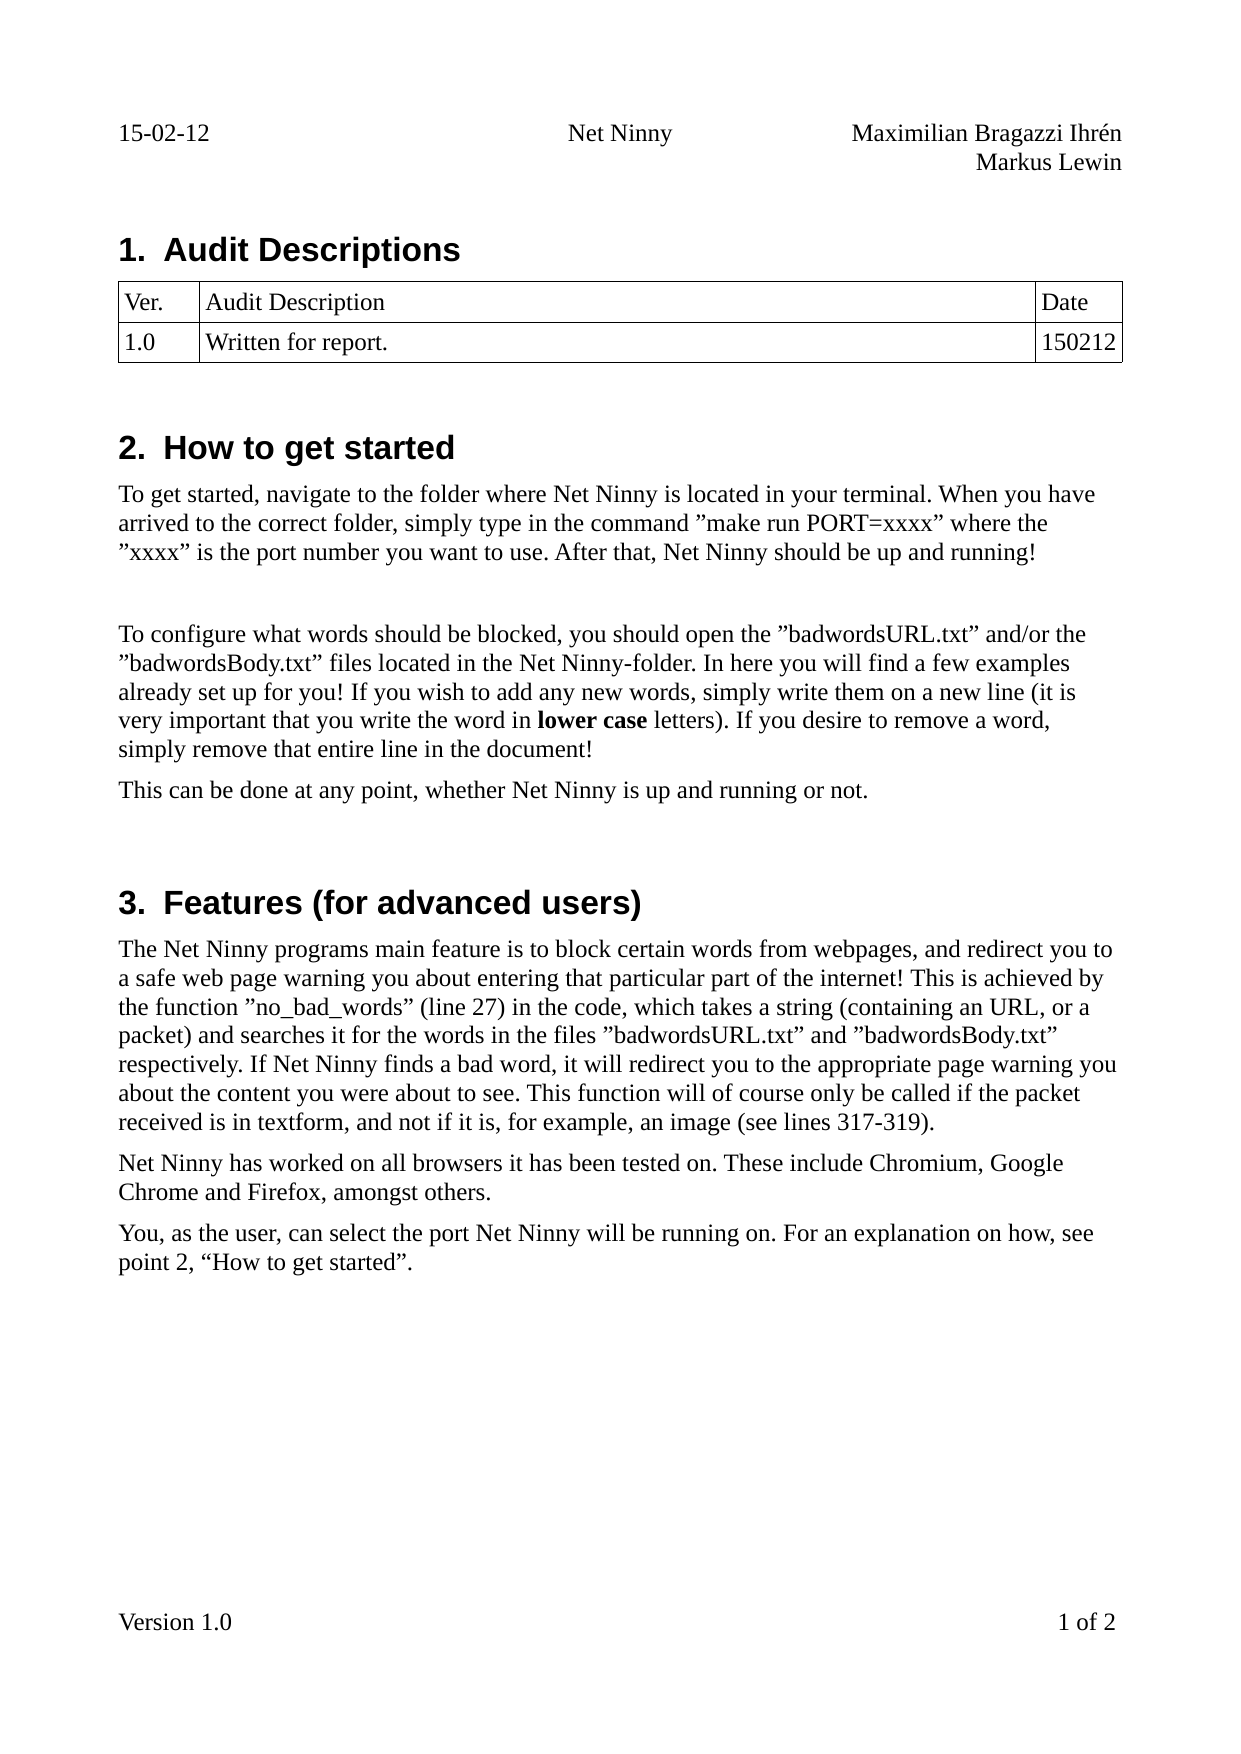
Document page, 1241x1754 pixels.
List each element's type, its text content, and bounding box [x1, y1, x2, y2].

text This can be done at any point, whether Net Ninny is up and running or not. [118, 776, 1122, 804]
text To configure what words should be blocked, you should open the ”badwordsURL.txt” and/or the ”badwordsBody.txt” files located in the Net Ninny-folder. In here you will find a few examples already set up for you! If you wish to add any new words, simply write them on a new line (it is very important that you write the word in lower case letters). If you desire to remove a word, simply remove that entire line in the document! [118, 619, 1122, 763]
table_cell 150212 [1036, 323, 1122, 362]
table_cell Written for report. [200, 323, 1035, 362]
text To get started, navigate to the folder where Net Ninny is located in your terminal. When you have arrived to the correct folder, simply type in the command ”make run PORT=xxxx” where the ”xxxx” is the port number you want to use. After that, Net Ninny should be up and running! [118, 479, 1122, 566]
text Net Ninny has worked on all browsers it has been tested on. These include Chromium, Google Chrome and Firefox, amongst others. [118, 1148, 1122, 1206]
text You, as the user, can select the port Net Ninny will be running on. For an explanation on how, see point 2, “How to get started”. [118, 1218, 1122, 1276]
subtitle Features (for advanced users) [118, 883, 1122, 922]
table_header Date [1036, 282, 1122, 322]
subtitle Audit Descriptions [118, 230, 1122, 269]
table_header Ver. [119, 282, 199, 322]
table_header Audit Description [200, 282, 1035, 322]
text The Net Ninny programs main feature is to block certain words from webpages, and redirect you to a safe web page warning you about entering that particular part of the internet! This is achieved by the function ”no_bad_words” (line 27) in the code, which takes a string (containing an URL, or a packet) and searches it for the words in the files ”badwordsURL.txt” and ”badwordsBody.txt” respectively. If Net Ninny finds a bad word, it will redirect you to the appropriate page warning you about the content you were about to see. This function will of course only be called if the packet received is in textform, and not if it is, for example, an image (see lines 317-319). [118, 934, 1122, 1136]
subtitle How to get started [118, 428, 1122, 467]
table_cell 1.0 [119, 323, 199, 362]
